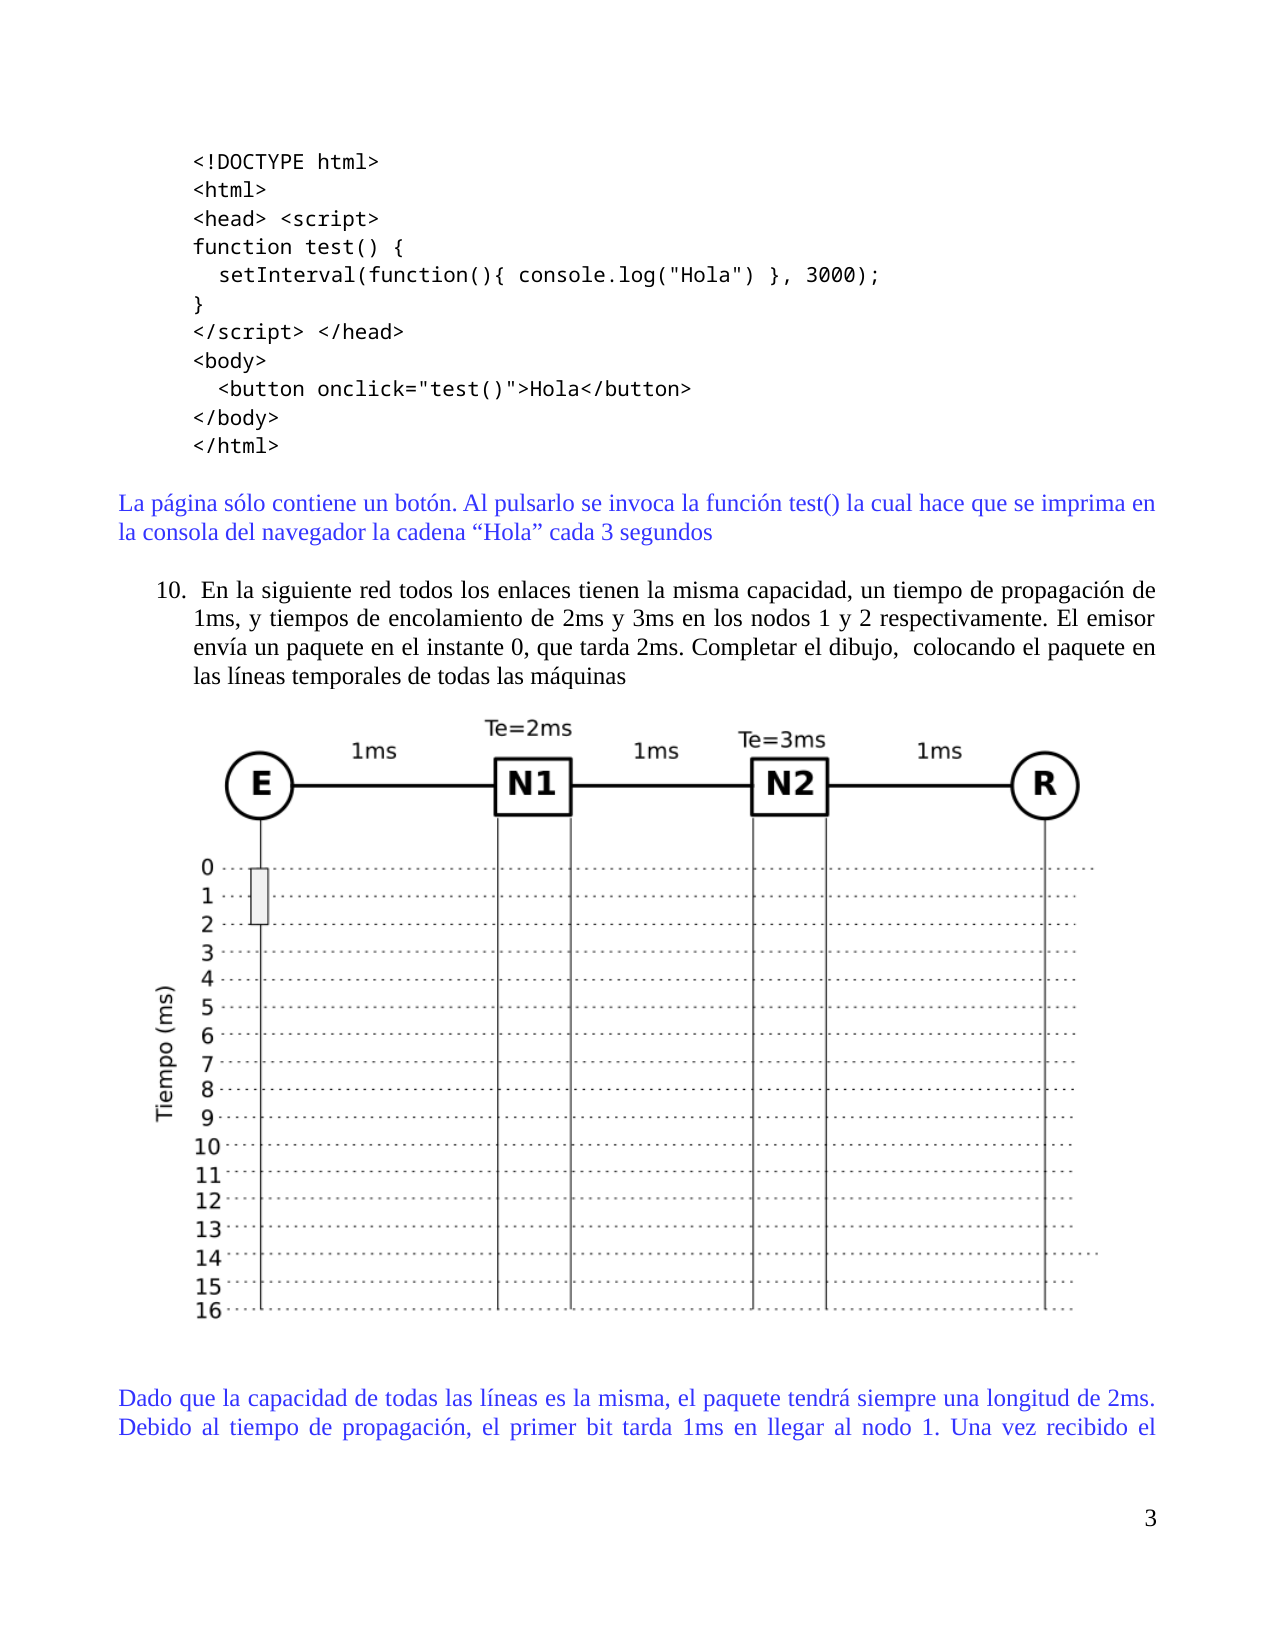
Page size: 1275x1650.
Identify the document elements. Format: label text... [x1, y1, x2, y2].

text <body> [118, 346, 1157, 374]
text La página sólo contiene un botón. Al pulsarlo se invoca la función test() la cual hace que se imprima en la consola del navegador la cadena “Hola” cada 3 segundos [118, 488, 1157, 546]
text </body> [118, 403, 1157, 431]
picture [118, 689, 1157, 1354]
text } [118, 289, 1157, 317]
text <button onclick="test()">Hola</button> [118, 374, 1157, 403]
text </html> [118, 431, 1157, 460]
text setInterval(function(){ console.log("Hola") }, 3000); [118, 261, 1157, 289]
text </script> </head> [118, 317, 1157, 346]
text <!DOCTYPE html> [118, 147, 1157, 175]
list En la siguiente red todos los enlaces tienen la misma capacidad, un tiempo de propagación de 1ms, y tiempos de encolamiento de 2ms y 3ms en los nodos 1 y 2 respectivamente. El emisor envía un paquete en el instante 0, que tarda 2ms. Completar el dibujo, colocando el paquete en las líneas temporales de todas las máquinas [156, 575, 1157, 689]
text Dado que la capacidad de todas las líneas es la misma, el paquete tendrá siempre una longitud de 2ms. Debido al tiempo de propagación, el primer bit tarda 1ms en llegar al nodo 1. Una vez recibido el [118, 1383, 1157, 1440]
text <head> <script> [118, 204, 1157, 232]
text function test() { [118, 232, 1157, 261]
text <html> [118, 175, 1157, 204]
